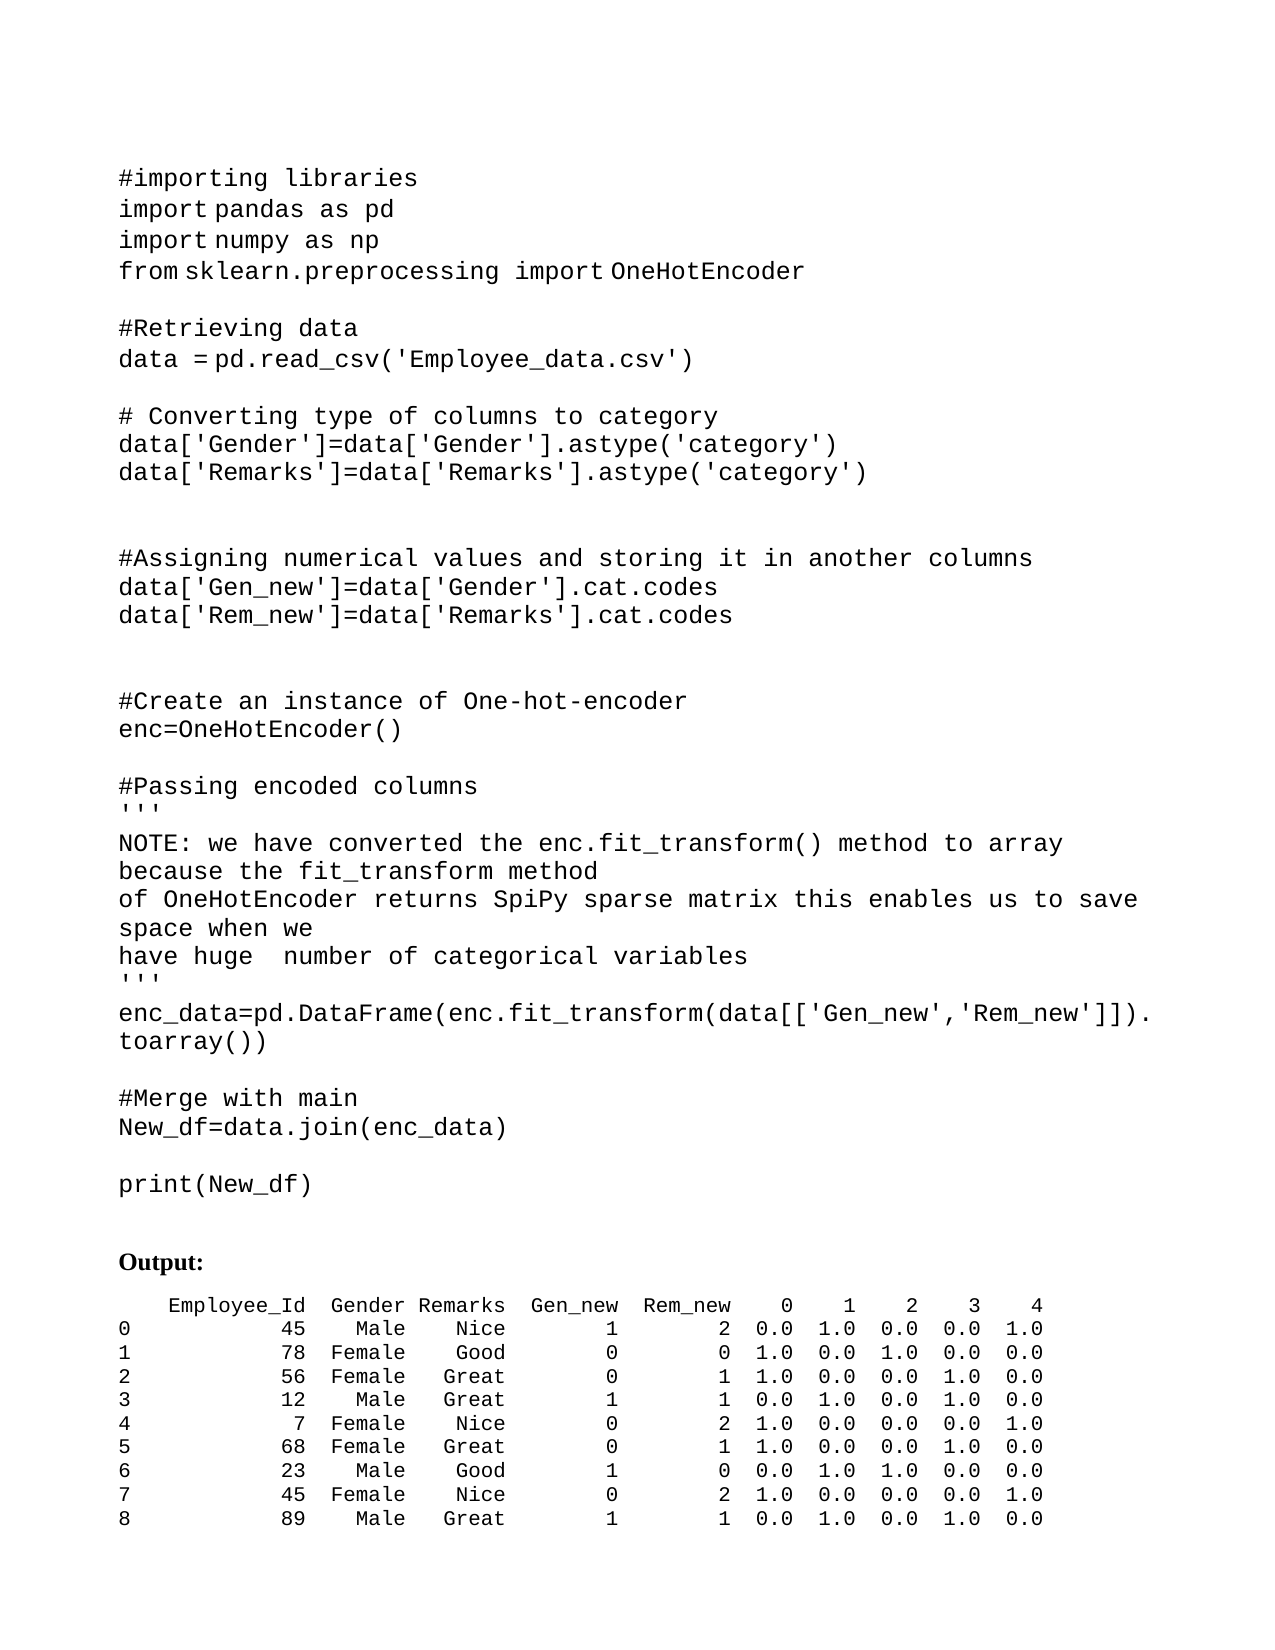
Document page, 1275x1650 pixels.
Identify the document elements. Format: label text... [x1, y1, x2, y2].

text 5 68 Female Great 0 1 1.0 0.0 0.0 1.0 0.0 [118, 1437, 1157, 1460]
text Output: [118, 1247, 1157, 1276]
text 1 78 Female Good 0 0 1.0 0.0 1.0 0.0 0.0 [118, 1342, 1157, 1366]
text 4 7 Female Nice 0 2 1.0 0.0 0.0 0.0 1.0 [118, 1413, 1157, 1437]
text 7 45 Female Nice 0 2 1.0 0.0 0.0 0.0 1.0 [118, 1484, 1157, 1507]
text 0 45 Male Nice 1 2 0.0 1.0 0.0 0.0 1.0 [118, 1318, 1157, 1342]
text 3 12 Male Great 1 1 0.0 1.0 0.0 1.0 0.0 [118, 1389, 1157, 1413]
text Employee_Id Gender Remarks Gen_new Rem_new 0 1 2 3 4 [118, 1295, 1157, 1318]
table_header #importing libraries import pandas as pd import numpy as np from sklearn.preprocessing import OneHotEncoder #Retrieving data data = pd.read_csv('Employee_data.csv') # Converting type of columns to category data['Gender']=data['Gender'].astype('category') data['Remarks']=data['Remarks'].astype('category') #Assigning numerical values and storing it in another columns data['Gen_new']=data['Gender'].cat.codes data['Rem_new']=data['Remarks'].cat.codes #Create an instance of One-hot-encoder enc=OneHotEncoder() #Passing encoded columns ''' NOTE: we have converted the enc.fit_transform() method to array because the fit_transform method of OneHotEncoder returns SpiPy sparse matrix this enables us to save space when we have huge number of categorical variables ''' enc_data=pd.DataFrame(enc.fit_transform(data[['Gen_new','Rem_new']]).toarray()) #Merge with main New_df=data.join(enc_data) print(New_df) [118, 166, 1157, 1199]
text 8 89 Male Great 1 1 0.0 1.0 0.0 1.0 0.0 [118, 1507, 1157, 1531]
text 6 23 Male Good 1 0 0.0 1.0 1.0 0.0 0.0 [118, 1460, 1157, 1484]
text 2 56 Female Great 0 1 1.0 0.0 0.0 1.0 0.0 [118, 1366, 1157, 1389]
